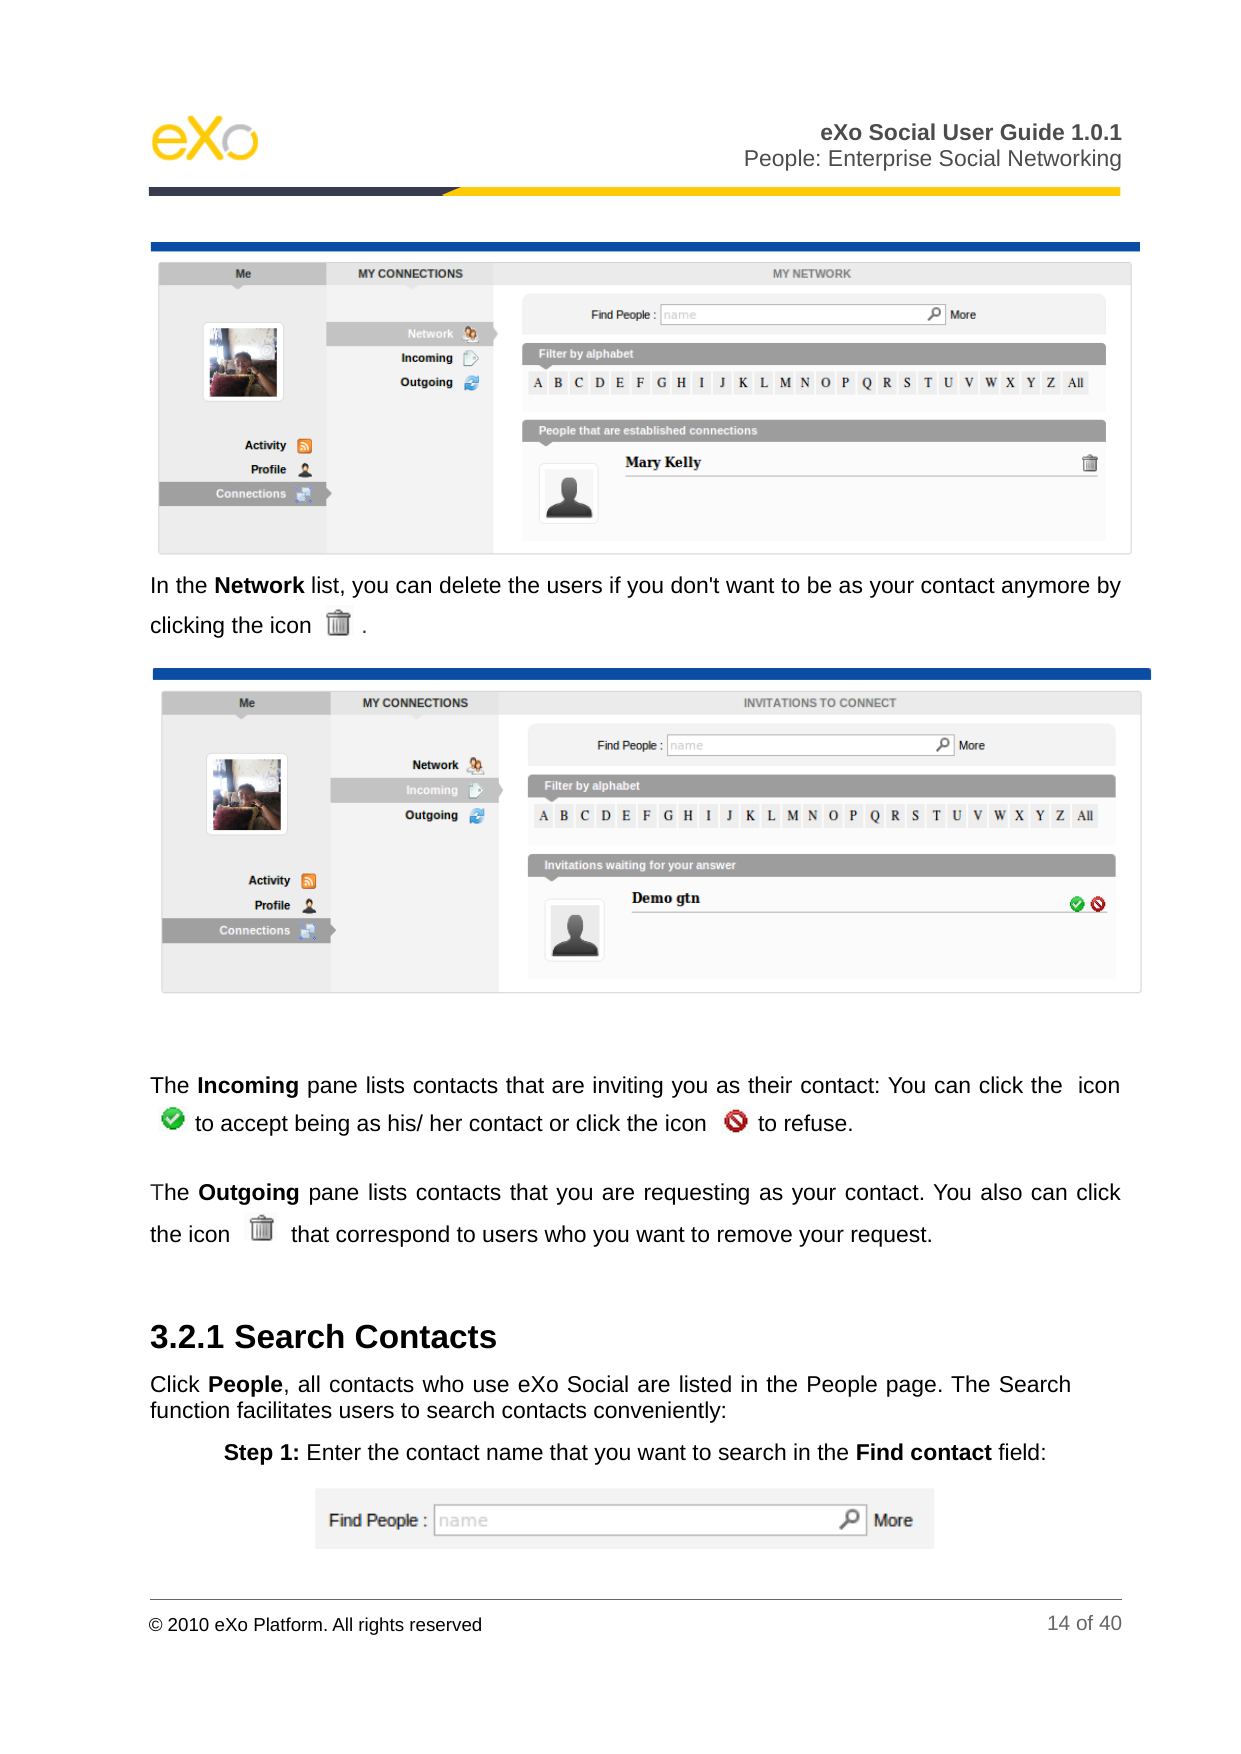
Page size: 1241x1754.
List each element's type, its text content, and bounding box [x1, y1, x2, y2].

picture [152, 668, 1152, 1002]
text Step 1: Enter the contact name that you want to search in the Find contact field: [76, 1438, 1122, 1465]
text Click People, all contacts who use eXo Social are listed in the People page. The Search function facilitates users to search contacts conveniently: [76, 1371, 1122, 1423]
text The Incoming pane lists contacts that are inviting you as their contact: You can click the icon to accept being as his/ her contact or click the icon to refuse. [150, 1072, 1122, 1141]
text The Outgoing pane lists contacts that you are requesting as your contact. You also can click the icon that correspond to users who you want to remove your request. [112, 1179, 1122, 1252]
picture [152, 115, 259, 161]
picture [244, 1212, 277, 1244]
picture [150, 242, 1140, 565]
text In the Network list, you can delete the users if you don't want to be as your contact anymore by clicking the icon . [150, 565, 1122, 646]
picture [157, 1106, 188, 1133]
picture [315, 1487, 935, 1549]
picture [720, 1107, 751, 1134]
picture [325, 605, 354, 639]
picture [148, 187, 1121, 196]
subtitle Search Contacts [150, 1317, 1122, 1356]
text [150, 223, 1122, 242]
